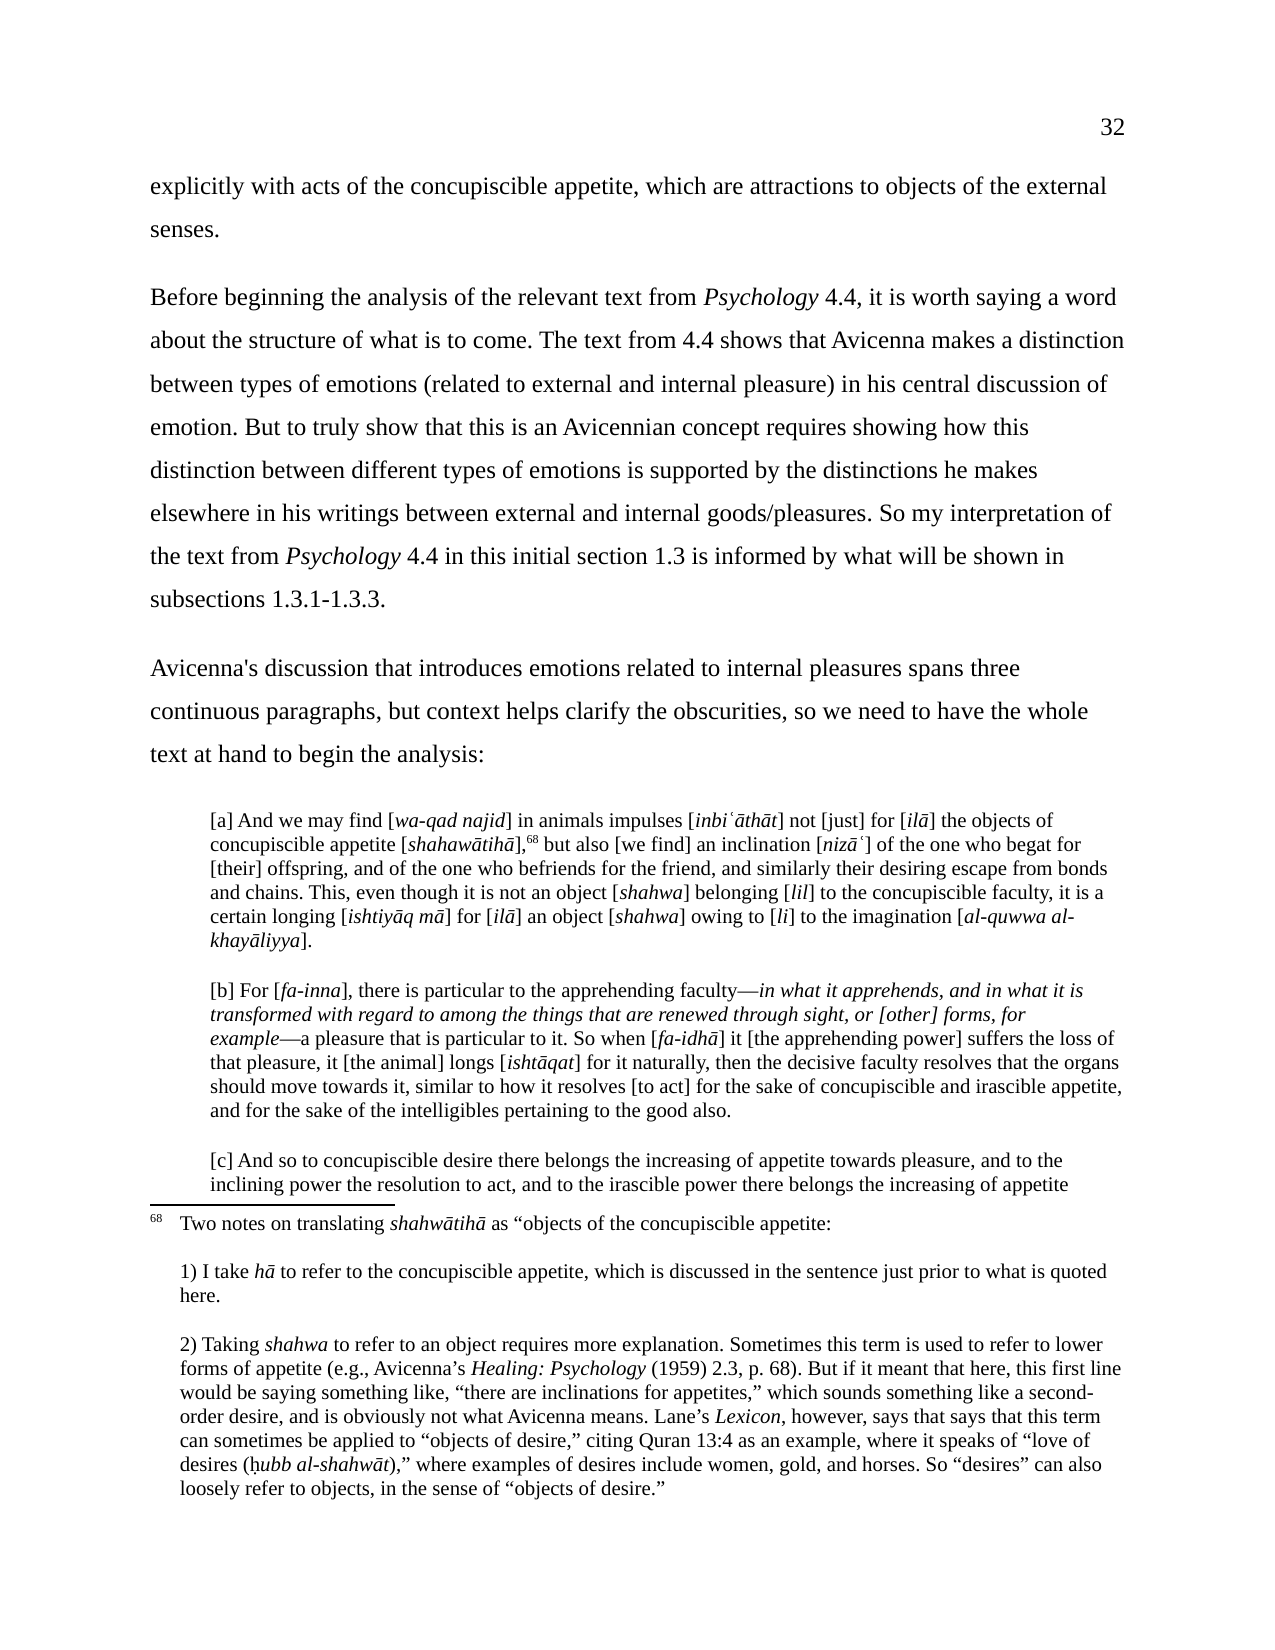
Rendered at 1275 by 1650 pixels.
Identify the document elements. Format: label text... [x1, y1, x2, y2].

text 1) I take hā to refer to the concupiscible appetite, which is discussed in the sentence just prior to what is quoted here. [150, 1259, 1125, 1307]
text Before beginning the analysis of the relevant text from Psychology 4.4, it is worth saying a word about the structure of what is to come. The text from 4.4 shows that Avicenna makes a distinction between types of emotions (related to external and internal pleasure) in his central discussion of emotion. But to truly show that this is an Avicennian concept requires showing how this distinction between different types of emotions is supported by the distinctions he makes elsewhere in his writings between external and internal goods/pleasures. So my interpretation of the text from Psychology 4.4 in this initial section 1.3 is informed by what will be shown in subsections 1.3.1-1.3.3. [150, 282, 1125, 613]
text Avicenna's discussion that introduces emotions related to internal pleasures spans three continuous paragraphs, but context helps clarify the obscurities, so we need to have the whole text at hand to begin the analysis: [150, 653, 1125, 768]
text explicitly with acts of the concupiscible appetite, which are attractions to objects of the external senses. [150, 171, 1125, 243]
text [a] And we may find [wa-qad najid] in animals impulses [inbiʿāthāt] not [just] for [ilā] the objects of concupiscible appetite [shahawātihā], but also [we find] an inclination [nizāʿ] of the one who begat for [their] offspring, and of the one who befriends for the friend, and similarly their desiring escape from bonds and chains. This, even though it is not an object [shahwa] belonging [lil] to the concupiscible faculty, it is a certain longing [ishtiyāq mā] for [ilā] an object [shahwa] owing to [li] to the imagination [al-quwwa al-khayāliyya]. [210, 808, 1125, 952]
text Two notes on translating shahwātihā as “objects of the concupiscible appetite: [150, 1211, 1125, 1235]
text [c] And so to concupiscible desire there belongs the increasing of appetite towards pleasure, and to the inclining power the resolution to act, and to the irascible power there belongs the increasing of appetite [210, 1148, 1125, 1196]
text 2) Taking shahwa to refer to an object requires more explanation. Sometimes this term is used to refer to lower forms of appetite (e.g., Avicenna’s Healing: Psychology (1959) 2.3, p. 68). But if it meant that here, this first line would be saying something like, “there are inclinations for appetites,” which sounds something like a second-order desire, and is obviously not what Avicenna means. Lane’s Lexicon, however, says that says that this term can sometimes be applied to “objects of desire,” citing Quran 13:4 as an example, where it speaks of “love of desires (ḥubb al-shahwāt),” where examples of desires include women, gold, and horses. So “desires” can also loosely refer to objects, in the sense of “objects of desire.” [150, 1332, 1125, 1500]
text [b] For [fa-inna], there is particular to the apprehending faculty―in what it apprehends, and in what it is transformed with regard to among the things that are renewed through sight, or [other] forms, for example―a pleasure that is particular to it. So when [fa-idhā] it [the apprehending power] suffers the loss of that pleasure, it [the animal] longs [ishtāqat] for it naturally, then the decisive faculty resolves that the organs should move towards it, similar to how it resolves [to act] for the sake of concupiscible and irascible appetite, and for the sake of the intelligibles pertaining to the good also. [210, 978, 1125, 1122]
